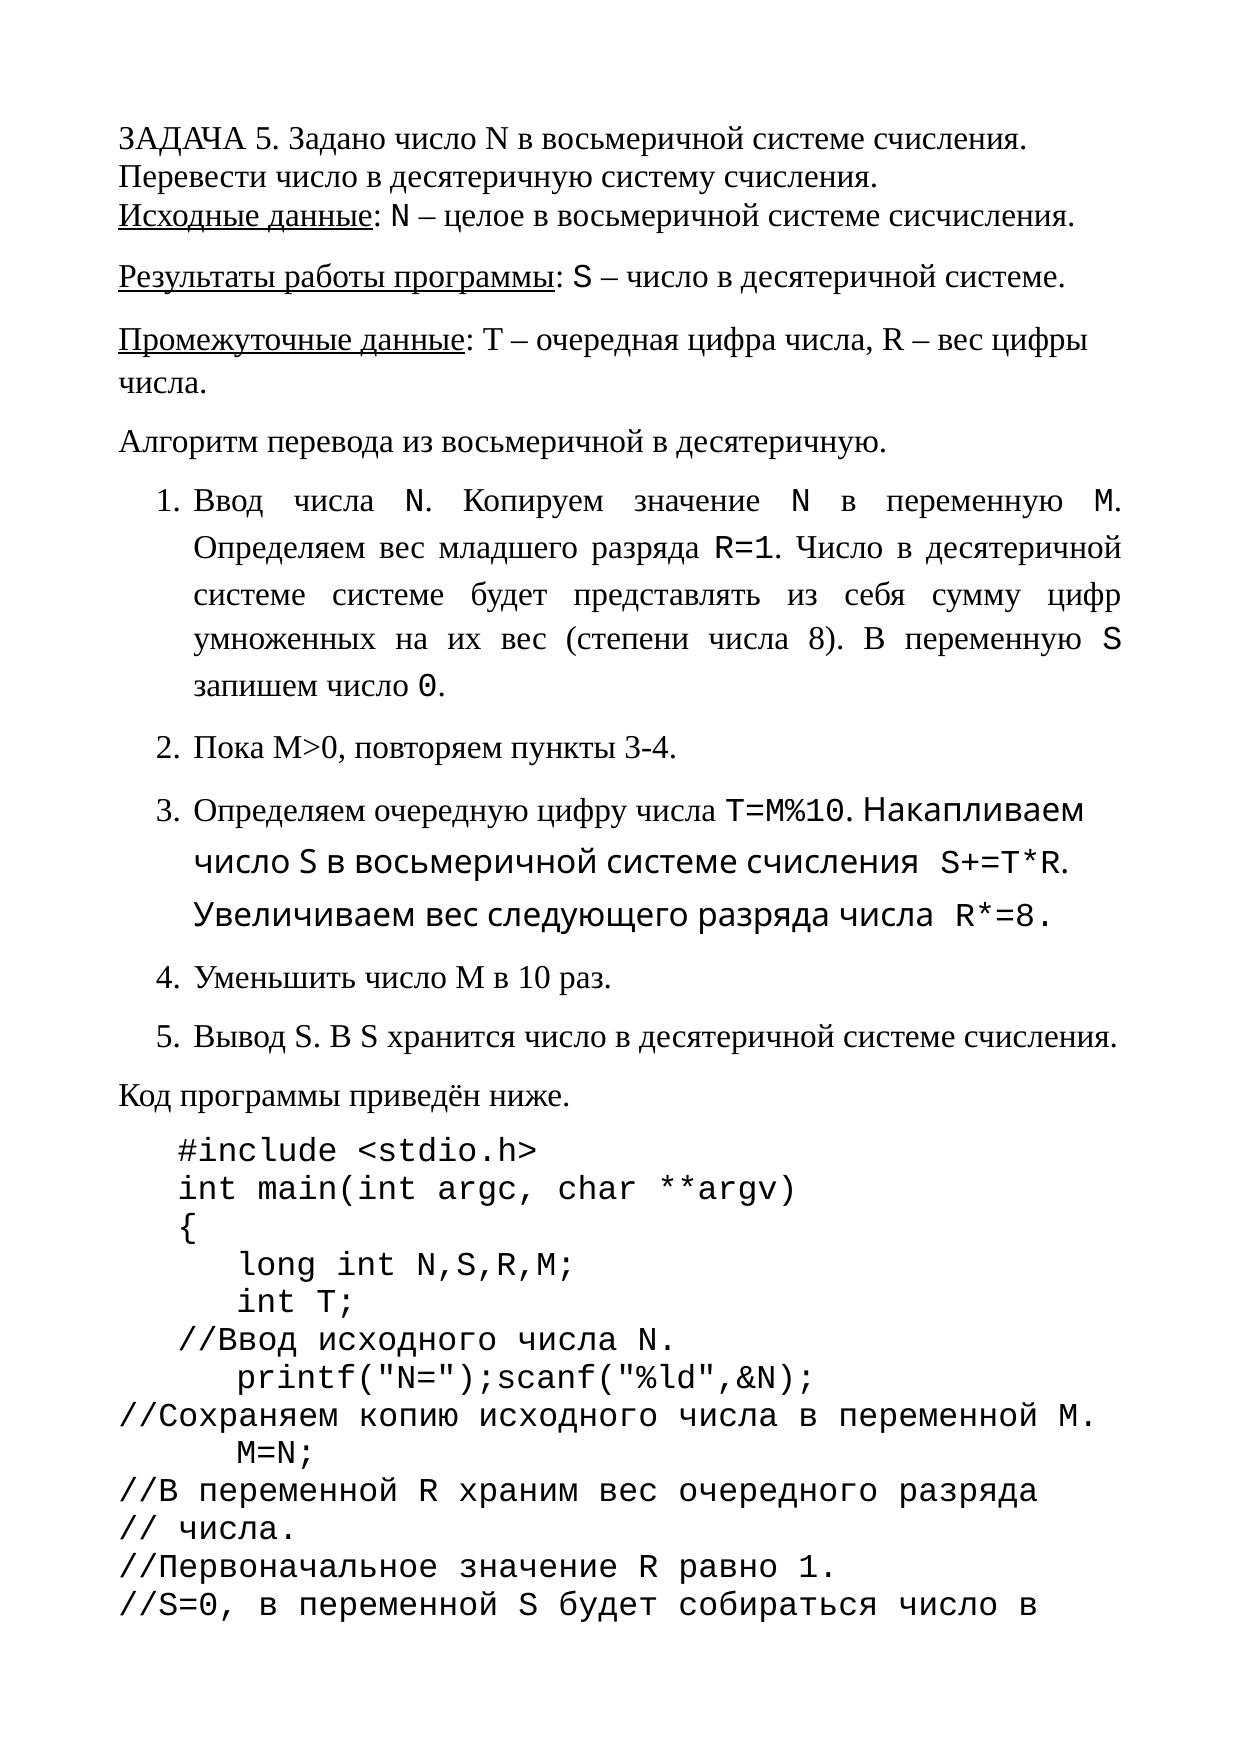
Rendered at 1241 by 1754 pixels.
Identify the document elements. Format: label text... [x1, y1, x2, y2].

text printf("N=");scanf("%ld",&N); [177, 1361, 1122, 1398]
text Исходные данные: N – целое в восьмеричной системе сисчисления. [118, 195, 1122, 236]
text Код программы приведён ниже. [118, 1075, 1122, 1113]
text M=N; [177, 1436, 1122, 1474]
list Вывод S. В S хранится число в десятеричной системе счисления. [156, 1016, 1122, 1055]
text //Ввод исходного числа N. [177, 1323, 1122, 1361]
text //Первоначальное значение R равно 1. [118, 1550, 1122, 1587]
list Уменьшить число M в 10 раз. [156, 958, 1122, 996]
text //В переменной R храним вес очередного разряда [118, 1474, 1122, 1512]
text int T; [177, 1285, 1122, 1323]
text // числа. [118, 1512, 1122, 1550]
text Алгоритм перевода из восьмеричной в десятеричную. [118, 421, 1122, 460]
list Определяем очередную цифру числа T=M%10. Накапливаем число S в восьмеричной системе счисления S+=T*R. Увеличиваем вес следующего разряда числа R*=8. [156, 786, 1122, 936]
text { [177, 1209, 1122, 1247]
text //S=0, в переменной S будет собираться число в [118, 1587, 1122, 1625]
text long int N,S,R,M; [177, 1247, 1122, 1285]
text ЗАДАЧА 5. Задано число N в восьмеричной системе счисления. Перевести число в десятеричную систему счисления. [118, 118, 1122, 195]
list Ввод числа N. Копируем значение N в переменную M. Определяем вес младшего разряда R=1. Число в десятеричной системе системе будет представлять из себя сумму цифр умноженных на их вес (степени числа 8). В переменную S запишем число 0. [156, 480, 1122, 706]
text int main(int argc, char **argv) [177, 1172, 1122, 1209]
text #include <stdio.h> [177, 1134, 1122, 1172]
text Промежуточные данные: T – очередная цифра числа, R – вес цифры числа. [118, 319, 1122, 401]
list Пока M>0, повторяем пункты 3-4. [156, 727, 1122, 765]
text //Сохраняем копию исходного числа в переменной M. [118, 1398, 1122, 1436]
text Результаты работы программы: S – число в десятеричной системе. [118, 257, 1122, 298]
